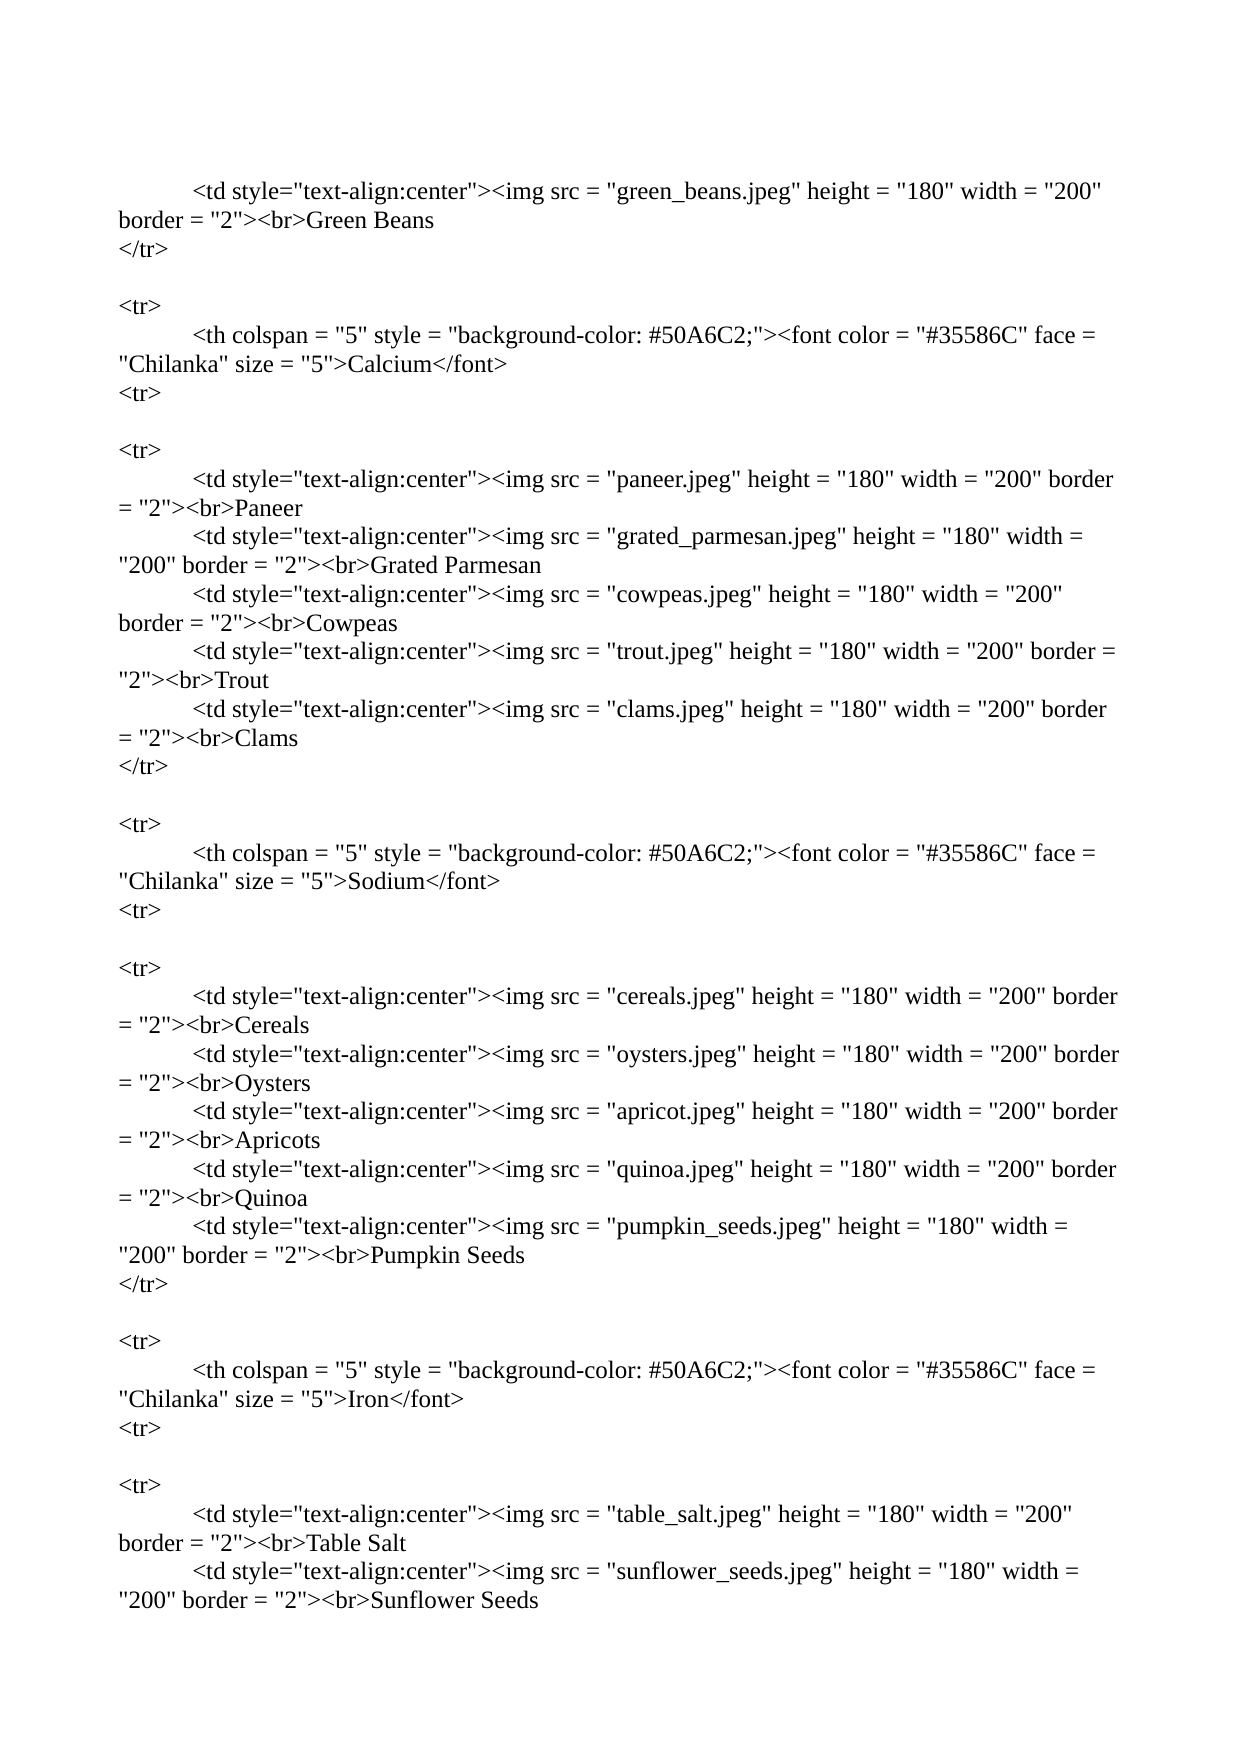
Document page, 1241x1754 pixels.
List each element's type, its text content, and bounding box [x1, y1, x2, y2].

text <td style="text-align:center"><img src = "paneer.jpeg" height = "180" width = "200" border = "2"><br>Paneer [118, 464, 1122, 521]
text <td style="text-align:center"><img src = "cereals.jpeg" height = "180" width = "200" border = "2"><br>Cereals [118, 981, 1122, 1039]
text <td style="text-align:center"><img src = "oysters.jpeg" height = "180" width = "200" border = "2"><br>Oysters [118, 1039, 1122, 1096]
text <tr> [118, 1470, 1122, 1499]
text <th colspan = "5" style = "background-color: #50A6C2;"><font color = "#35586C" face = "Chilanka" size = "5">Sodium</font> [118, 838, 1122, 895]
text <td style="text-align:center"><img src = "quinoa.jpeg" height = "180" width = "200" border = "2"><br>Quinoa [118, 1154, 1122, 1211]
text <tr> [118, 378, 1122, 406]
text <th colspan = "5" style = "background-color: #50A6C2;"><font color = "#35586C" face = "Chilanka" size = "5">Iron</font> [118, 1355, 1122, 1413]
text <td style="text-align:center"><img src = "clams.jpeg" height = "180" width = "200" border = "2"><br>Clams [118, 694, 1122, 751]
text <tr> [118, 435, 1122, 464]
text <th colspan = "5" style = "background-color: #50A6C2;"><font color = "#35586C" face = "Chilanka" size = "5">Calcium</font> [118, 320, 1122, 378]
text </tr> [118, 234, 1122, 263]
text <td style="text-align:center"><img src = "grated_parmesan.jpeg" height = "180" width = "200" border = "2"><br>Grated Parmesan [118, 521, 1122, 579]
text <tr> [118, 1326, 1122, 1355]
text <td style="text-align:center"><img src = "sunflower_seeds.jpeg" height = "180" width = "200" border = "2"><br>Sunflower Seeds [118, 1556, 1122, 1614]
text <td style="text-align:center"><img src = "table_salt.jpeg" height = "180" width = "200" border = "2"><br>Table Salt [118, 1499, 1122, 1556]
text <tr> [118, 953, 1122, 981]
text <tr> [118, 1413, 1122, 1441]
text <tr> [118, 291, 1122, 320]
text <tr> [118, 809, 1122, 838]
text <td style="text-align:center"><img src = "green_beans.jpeg" height = "180" width = "200" border = "2"><br>Green Beans [118, 176, 1122, 234]
text <td style="text-align:center"><img src = "apricot.jpeg" height = "180" width = "200" border = "2"><br>Apricots [118, 1096, 1122, 1154]
text </tr> [118, 751, 1122, 780]
text </tr> [118, 1269, 1122, 1298]
text <td style="text-align:center"><img src = "pumpkin_seeds.jpeg" height = "180" width = "200" border = "2"><br>Pumpkin Seeds [118, 1211, 1122, 1269]
text <td style="text-align:center"><img src = "trout.jpeg" height = "180" width = "200" border = "2"><br>Trout [118, 636, 1122, 694]
text <td style="text-align:center"><img src = "cowpeas.jpeg" height = "180" width = "200" border = "2"><br>Cowpeas [118, 579, 1122, 636]
text <tr> [118, 895, 1122, 924]
